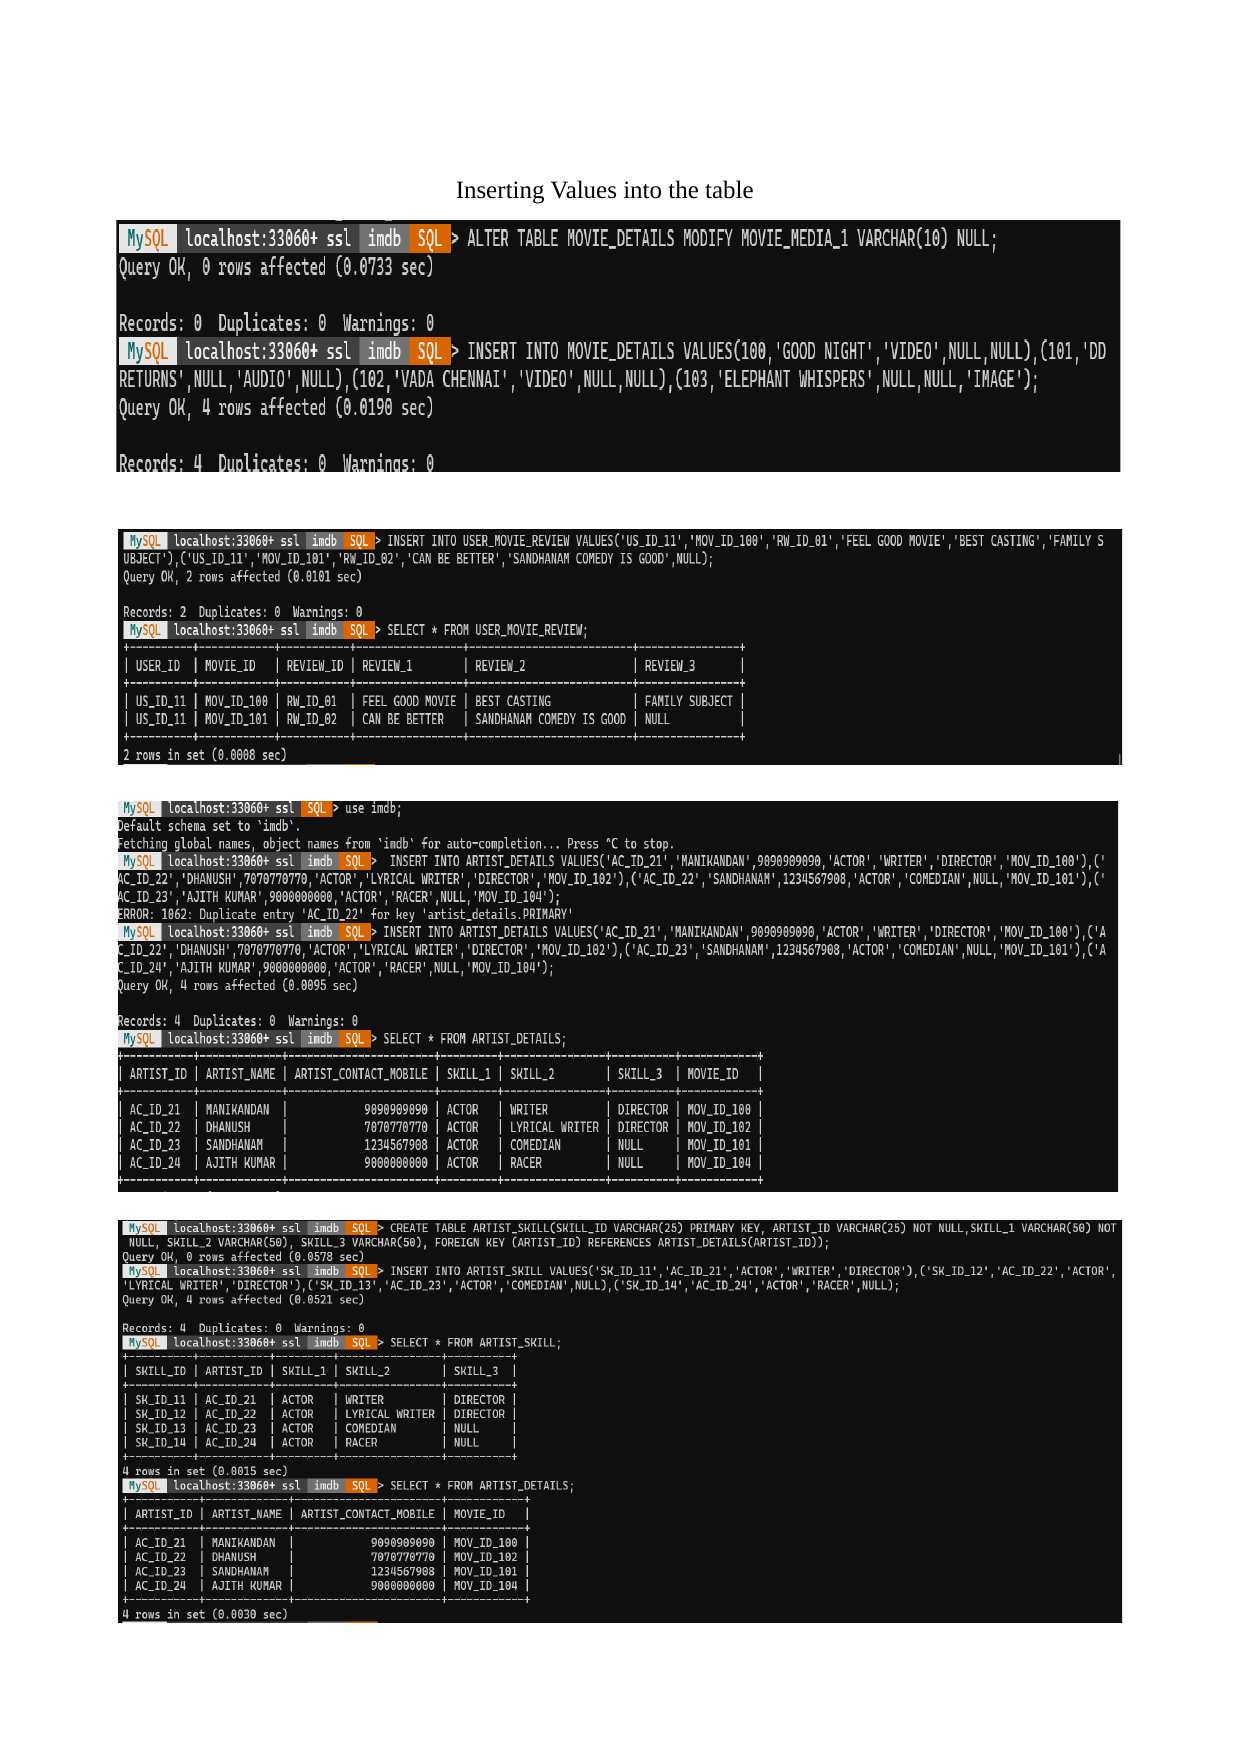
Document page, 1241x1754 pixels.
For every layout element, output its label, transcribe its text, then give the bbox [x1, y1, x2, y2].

picture [118, 801, 1119, 1192]
picture [118, 529, 1123, 765]
text Inserting Values into the table [118, 176, 1122, 204]
picture [116, 220, 1121, 472]
picture [118, 1220, 1123, 1623]
